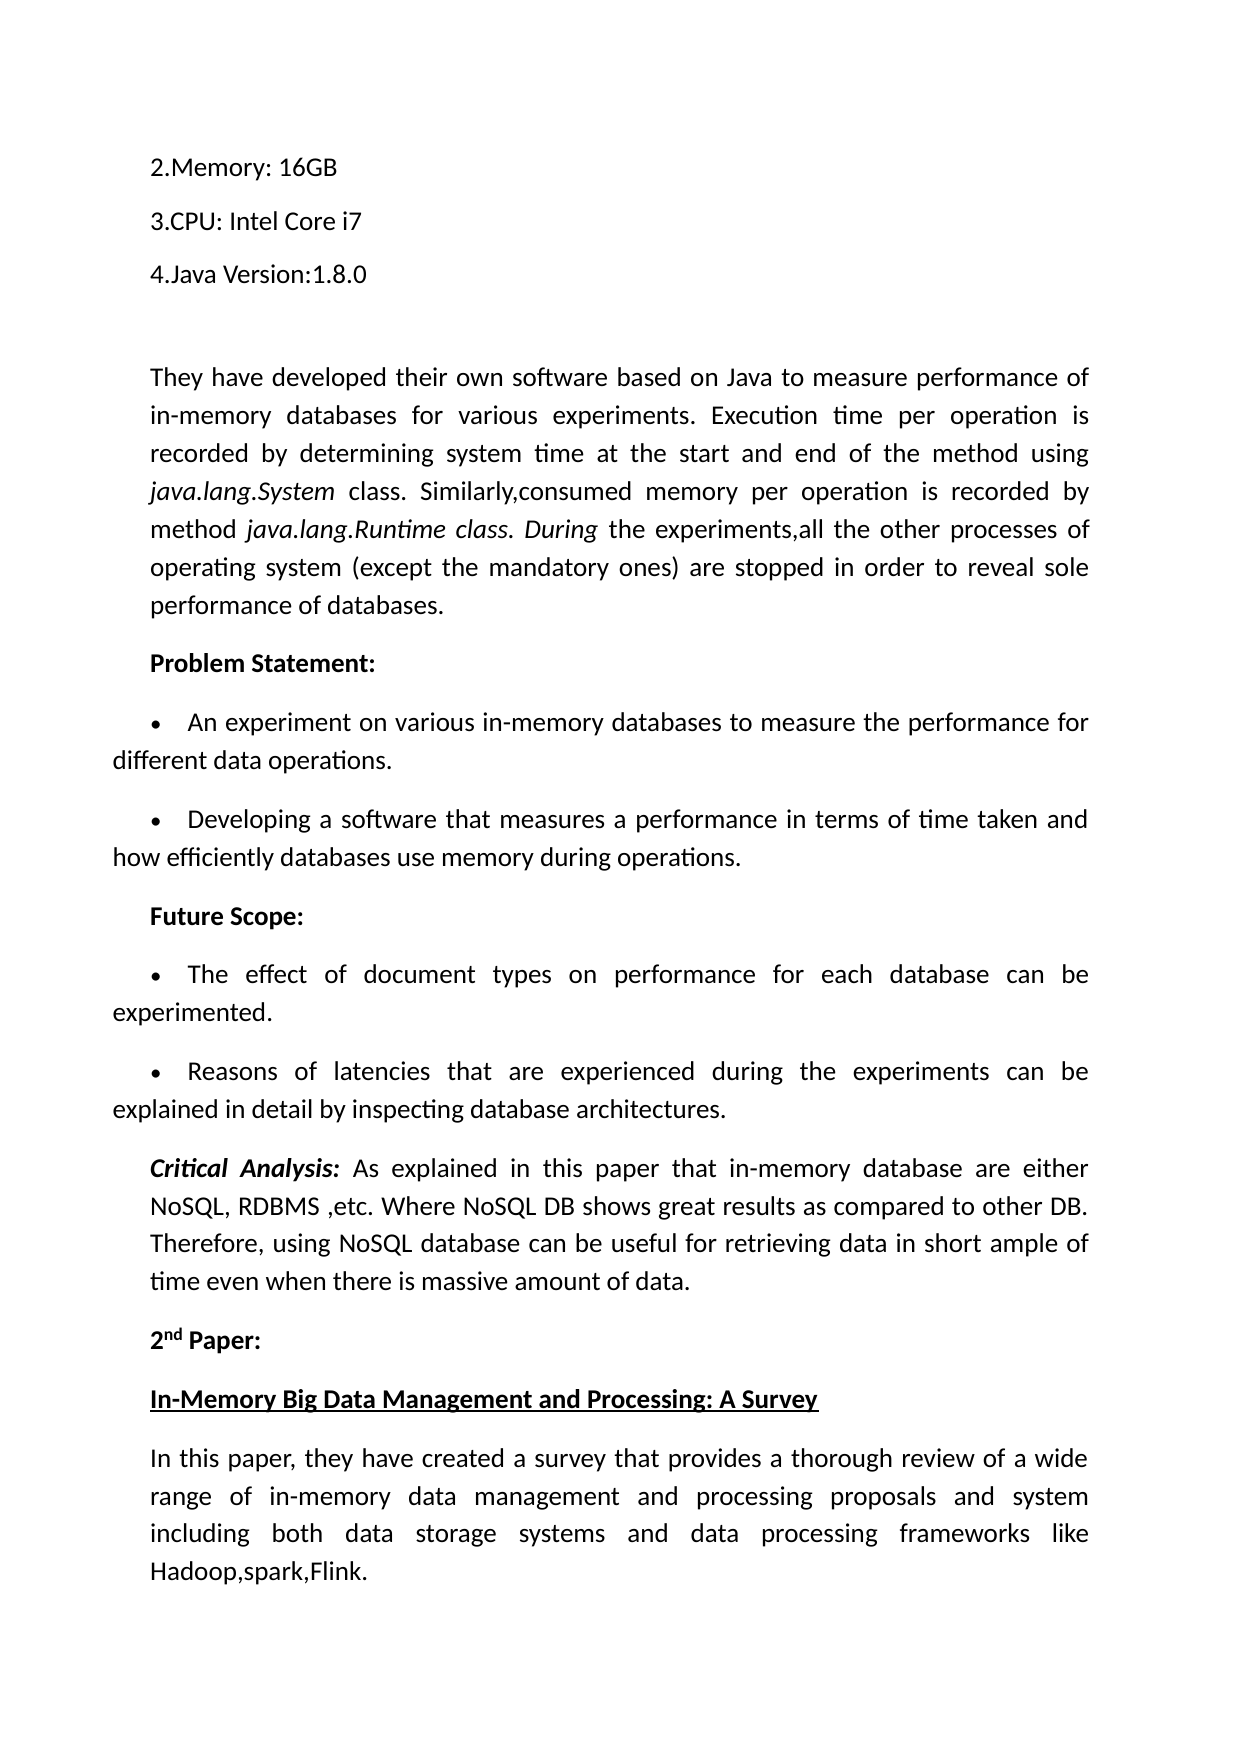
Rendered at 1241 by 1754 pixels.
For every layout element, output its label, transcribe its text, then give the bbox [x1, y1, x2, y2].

list Reasons of latencies that are experienced during the experiments can be explained in detail by inspecting database architectures. [112, 1054, 1090, 1125]
text Problem Statement: [150, 647, 1090, 680]
text In-Memory Big Data Management and Processing: A Survey [150, 1382, 1090, 1415]
text 3.CPU: Intel Core i7 [150, 204, 1090, 237]
text Critical Analysis: As explained in this paper that in-memory database are either NoSQL, RDBMS ,etc. Where NoSQL DB shows great results as compared to other DB. Therefore, using NoSQL database can be useful for retrieving data in short ample of time even when there is massive amount of data. [150, 1151, 1090, 1298]
text 2nd Paper: [150, 1323, 1090, 1356]
text They have developed their own software based on Java to measure performance of in-memory databases for various experiments. Execution time per operation is recorded by determining system time at the start and end of the method using java.lang.System class. Similarly,consumed memory per operation is recorded by method java.lang.Runtime class. During the experiments,all the other processes of operating system (except the mandatory ones) are stopped in order to reveal sole performance of databases. [150, 360, 1090, 621]
list The effect of document types on performance for each database can be experimented. [112, 957, 1090, 1028]
text Future Scope: [150, 899, 1090, 932]
text In this paper, they have created a survey that provides a thorough review of a wide range of in-memory data management and processing proposals and system including both data storage systems and data processing frameworks like Hadoop,spark,Flink. [150, 1441, 1090, 1588]
text 4.Java Version:1.8.0 [150, 258, 1090, 291]
text 2.Memory: 16GB [150, 150, 1090, 183]
list An experiment on various in-memory databases to measure the performance for different data operations. [112, 705, 1090, 776]
list Developing a software that measures a performance in terms of time taken and how efficiently databases use memory during operations. [112, 802, 1090, 873]
